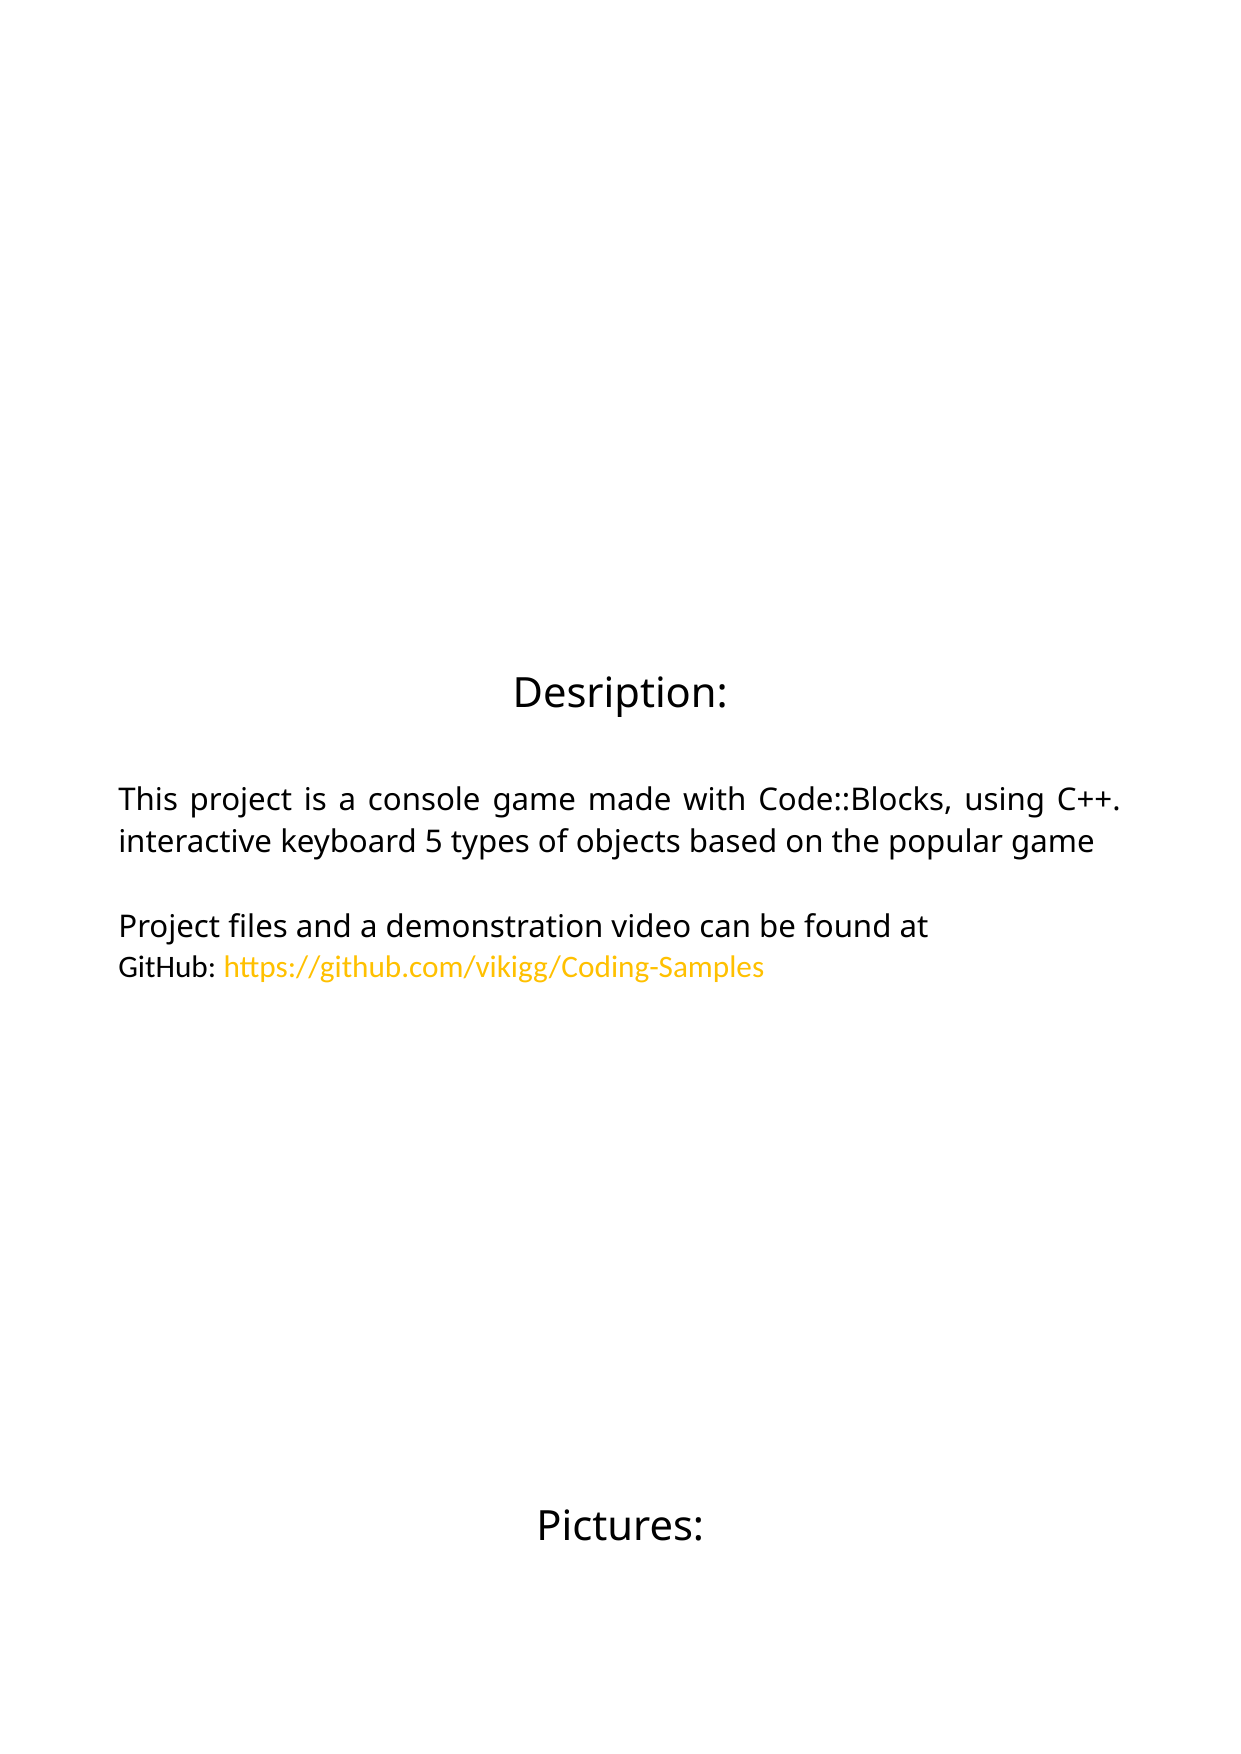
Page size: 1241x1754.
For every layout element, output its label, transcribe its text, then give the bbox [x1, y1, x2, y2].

text Desription: [118, 663, 1122, 720]
text Project files and a demonstration video can be found at [118, 904, 1122, 947]
text GitHub: https://github.com/vikigg/Coding-Samples [118, 947, 1122, 985]
text Pictures: [118, 1496, 1122, 1553]
text This project is a console game made with Code::Blocks, using C++. interactive keyboard 5 types of objects based on the popular game [118, 777, 1122, 862]
